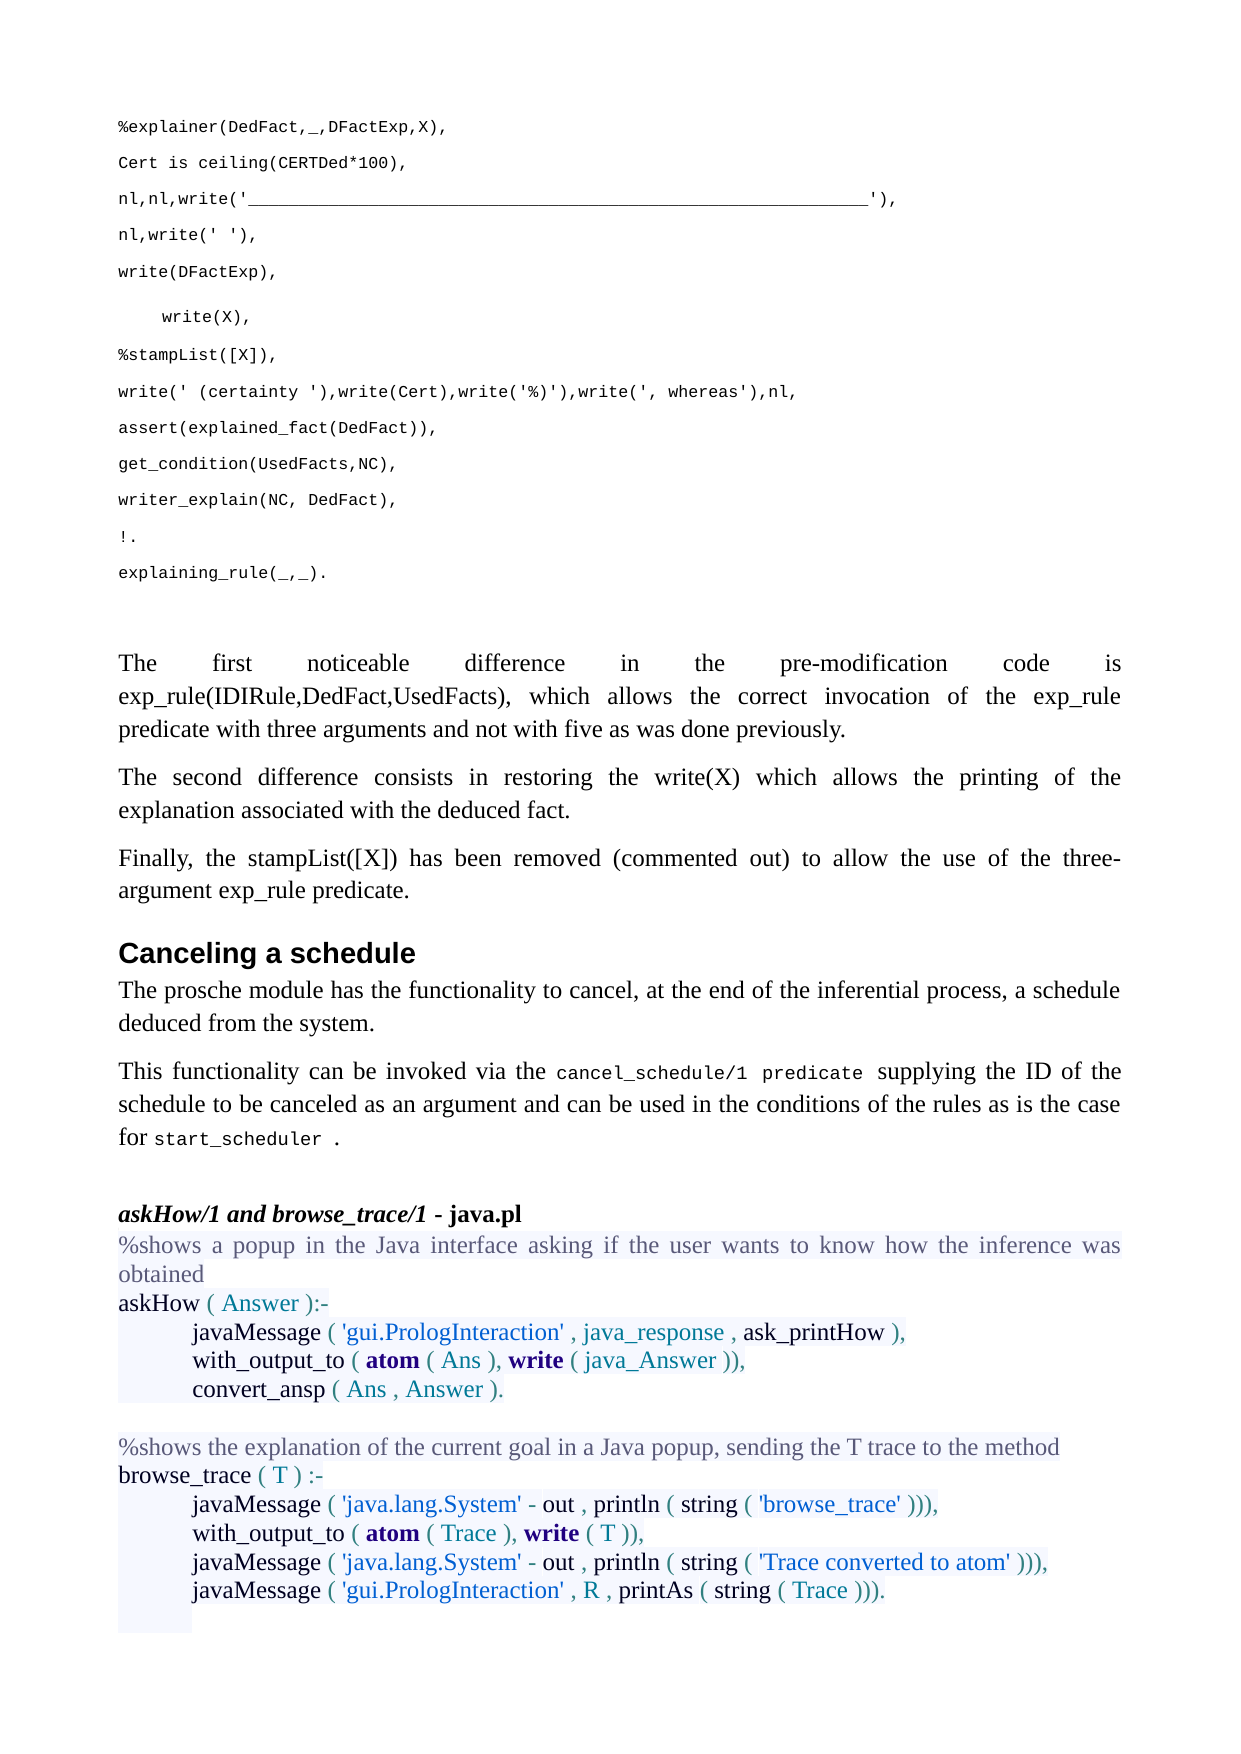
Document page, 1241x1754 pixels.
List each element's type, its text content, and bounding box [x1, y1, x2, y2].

text javaMessage ( 'java.lang.System' - out , println ( string ( 'Trace converted to atom' ))), [118, 1547, 1122, 1576]
text explaining_rule(_,_). [118, 564, 1122, 583]
text writer_explain(NC, DedFact), [118, 492, 1122, 511]
text write(X), [118, 299, 1122, 328]
text write(' (certainty '),write(Cert),write('%)'),write(', whereas'),nl, [118, 383, 1122, 402]
text nl,write(' '), [118, 227, 1122, 246]
text javaMessage ( 'gui.PrologInteraction' , java_response , ask_printHow ), [118, 1317, 1122, 1346]
text Finally, the stampList([X]) has been removed (commented out) to allow the use of the three-argument exp_rule predicate. [118, 843, 1122, 904]
text with_output_to ( atom ( Ans ), write ( java_Answer )), [118, 1346, 1122, 1374]
text The prosche module has the functionality to cancel, at the end of the inferential process, a schedule deduced from the system. [118, 976, 1122, 1037]
text !. [118, 528, 1122, 547]
text Cert is ceiling(CERTDed*100), [118, 154, 1122, 173]
text convert_ansp ( Ans , Answer ). [118, 1374, 1122, 1403]
text javaMessage ( 'gui.PrologInteraction' , R , printAs ( string ( Trace ))). [118, 1576, 1122, 1604]
text askHow ( Answer ):- [118, 1288, 1122, 1317]
text This functionality can be invoked via the cancel_schedule/1 predicate supplying the ID of the schedule to be canceled as an argument and can be used in the conditions of the rules as is the case for start_scheduler . [118, 1056, 1122, 1151]
text javaMessage ( 'java.lang.System' - out , println ( string ( 'browse_trace' ))), [118, 1489, 1122, 1518]
text with_output_to ( atom ( Trace ), write ( T )), [118, 1518, 1122, 1547]
subtitle Canceling a schedule [118, 936, 1122, 969]
text browse_trace ( T ) :- [118, 1461, 1122, 1489]
text askHow/1 and browse_trace/1 - java.pl [118, 1199, 1122, 1228]
picture [440, 1525, 447, 1539]
text %stampList([X]), [118, 347, 1122, 366]
text The first noticeable difference in the pre-modification code is exp_rule(IDIRule,DedFact,UsedFacts), which allows the correct invocation of the exp_rule predicate with three arguments and not with five as was done previously. [118, 648, 1122, 743]
text %shows a popup in the Java interface asking if the user wants to know how the inference was obtained [118, 1231, 1122, 1288]
text nl,nl,write('______________________________________________________________'), [118, 191, 1122, 209]
text The second difference consists in restoring the write(X) which allows the printing of the explanation associated with the deduced fact. [118, 762, 1122, 824]
text %explainer(DedFact,_,DFactExp,X), [118, 118, 1122, 137]
text write(DFactExp), [118, 263, 1122, 282]
text get_condition(UsedFacts,NC), [118, 456, 1122, 474]
text %shows the explanation of the current goal in a Java popup, sending the T trace to the method [118, 1432, 1122, 1461]
text assert(explained_fact(DedFact)), [118, 419, 1122, 438]
